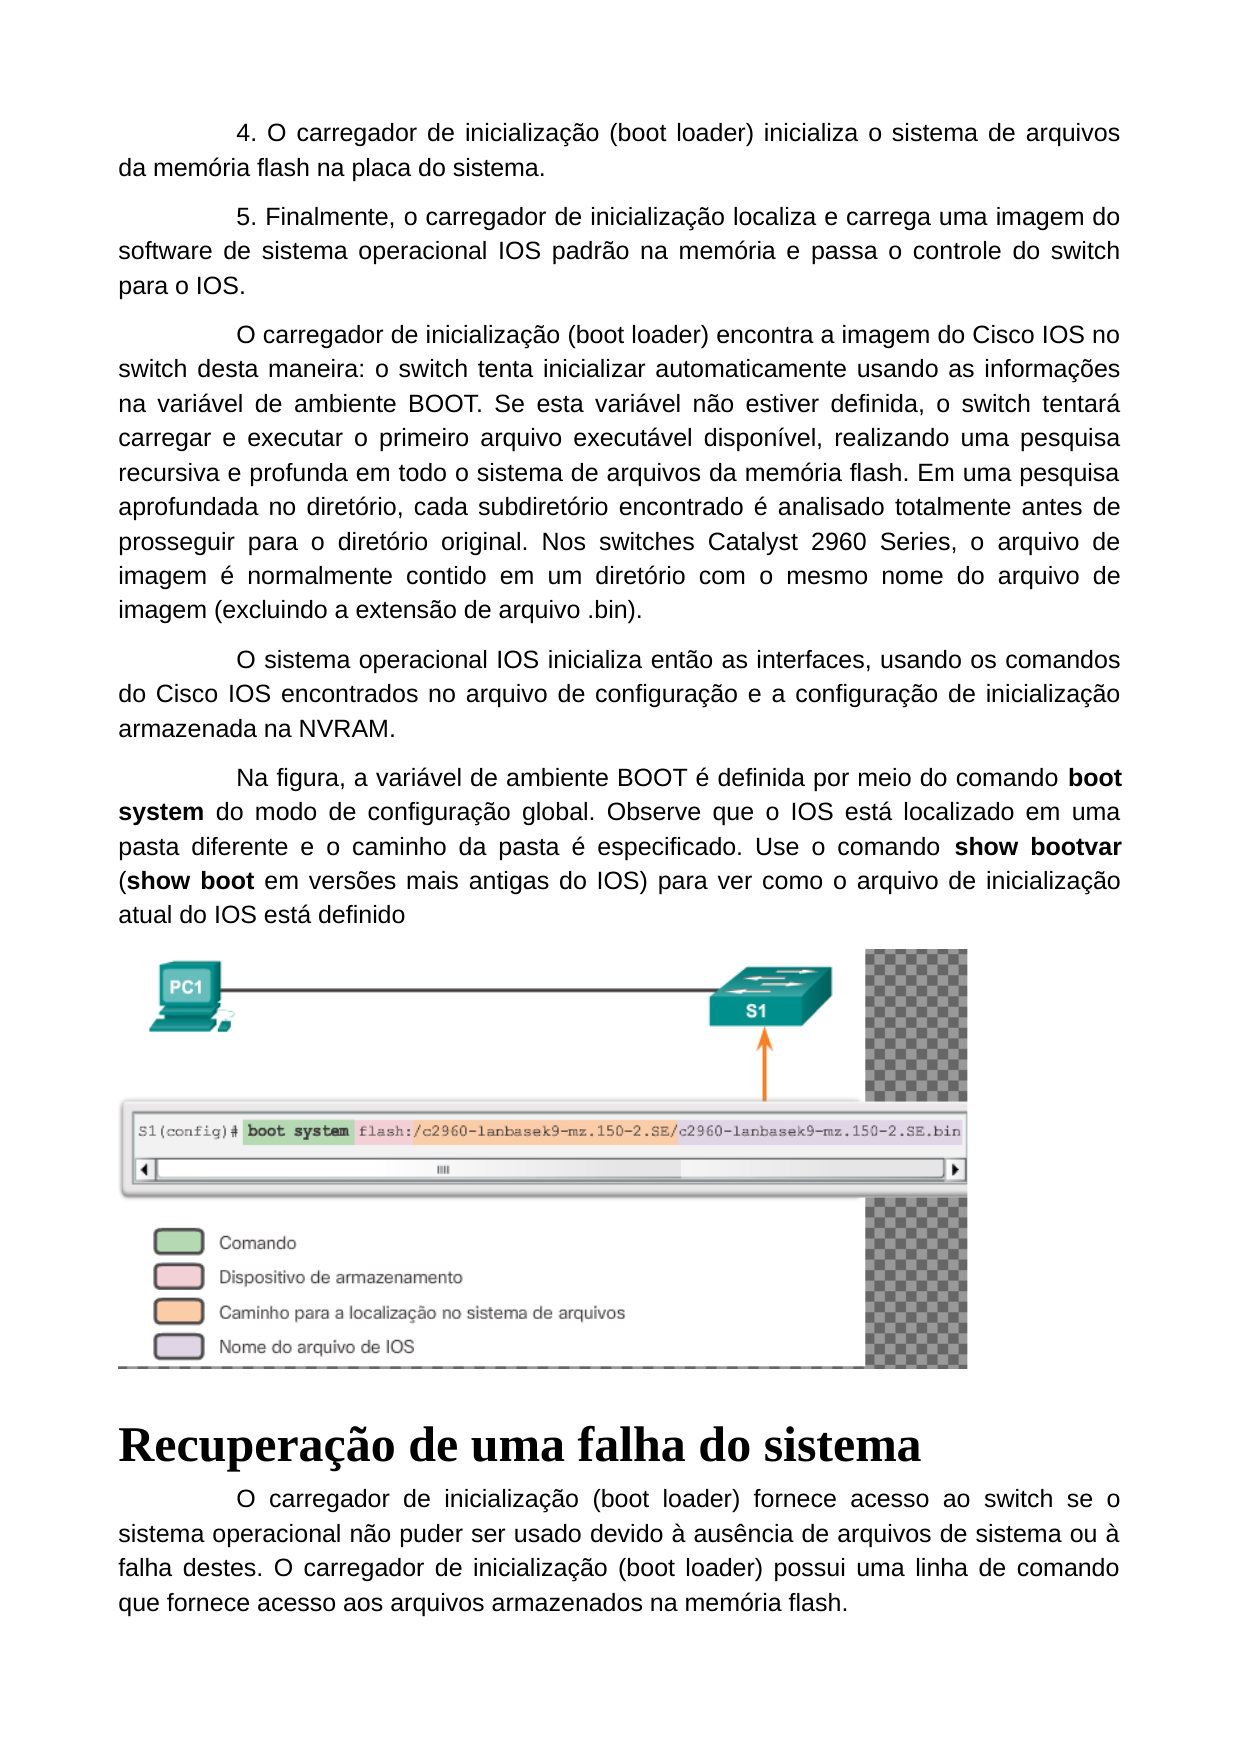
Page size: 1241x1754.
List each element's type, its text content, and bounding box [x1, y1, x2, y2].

picture [118, 949, 968, 1369]
text O carregador de inicialização (boot loader) fornece acesso ao switch se o sistema operacional não puder ser usado devido à ausência de arquivos de sistema ou à falha destes. O carregador de inicialização (boot loader) possui uma linha de comando que fornece acesso aos arquivos armazenados na memória flash. [118, 1484, 1122, 1616]
text O carregador de inicialização (boot loader) encontra a imagem do Cisco IOS no switch desta maneira: o switch tenta inicializar automaticamente usando as informações na variável de ambiente BOOT. Se esta variável não estiver definida, o switch tentará carregar e executar o primeiro arquivo executável disponível, realizando uma pesquisa recursiva e profunda em todo o sistema de arquivos da memória flash. Em uma pesquisa aprofundada no diretório, cada subdiretório encontrado é analisado totalmente antes de prosseguir para o diretório original. Nos switches Catalyst 2960 Series, o arquivo de imagem é normalmente contido em um diretório com o mesmo nome do arquivo de imagem (excluindo a extensão de arquivo .bin). [118, 320, 1122, 624]
text Na figura, a variável de ambiente BOOT é definida por meio do comando boot system do modo de configuração global. Observe que o IOS está localizado em uma pasta diferente e o caminho da pasta é especificado. Use o comando show bootvar (show boot em versões mais antigas do IOS) para ver como o arquivo de inicialização atual do IOS está definido [118, 763, 1122, 929]
text 4. O carregador de inicialização (boot loader) inicializa o sistema de arquivos da memória flash na placa do sistema. [118, 118, 1122, 181]
text 5. Finalmente, o carregador de inicialização localiza e carrega uma imagem do software de sistema operacional IOS padrão na memória e passa o controle do switch para o IOS. [118, 202, 1122, 299]
text O sistema operacional IOS inicializa então as interfaces, usando os comandos do Cisco IOS encontrados no arquivo de configuração e a configuração de inicialização armazenada na NVRAM. [118, 644, 1122, 742]
subtitle Recuperação de uma falha do sistema [118, 1414, 1122, 1472]
